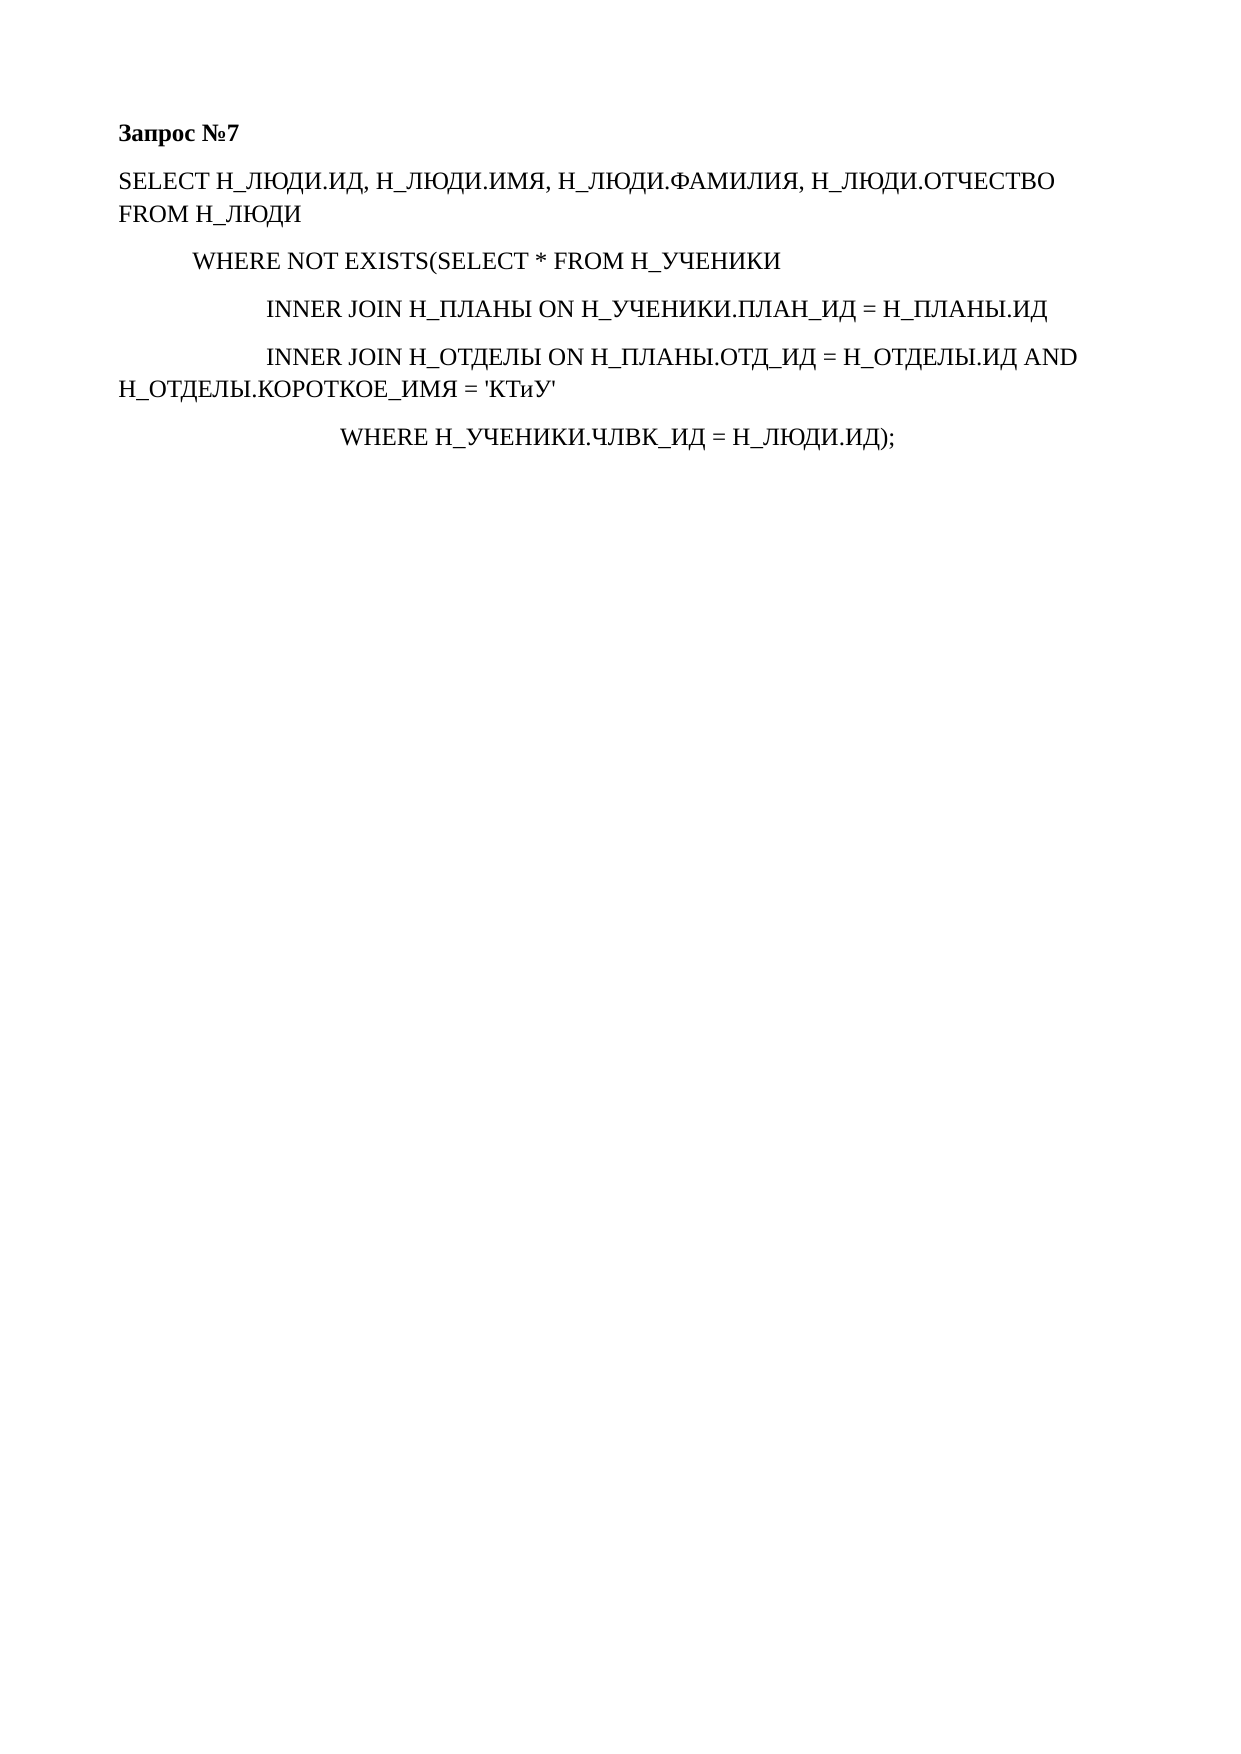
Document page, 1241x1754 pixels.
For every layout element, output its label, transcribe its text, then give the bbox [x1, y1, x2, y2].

text Запрос №7 [118, 118, 1122, 147]
text INNER JOIN Н_ПЛАНЫ ON Н_УЧЕНИКИ.ПЛАН_ИД = Н_ПЛАНЫ.ИД [118, 294, 1122, 323]
text SELECT Н_ЛЮДИ.ИД, Н_ЛЮДИ.ИМЯ, Н_ЛЮДИ.ФАМИЛИЯ, Н_ЛЮДИ.ОТЧЕСТВО FROM Н_ЛЮДИ [118, 166, 1122, 227]
text INNER JOIN Н_ОТДЕЛЫ ON Н_ПЛАНЫ.ОТД_ИД = Н_ОТДЕЛЫ.ИД AND Н_ОТДЕЛЫ.КОРОТКОЕ_ИМЯ = 'КТиУ' [118, 342, 1122, 403]
text WHERE Н_УЧЕНИКИ.ЧЛВК_ИД = Н_ЛЮДИ.ИД); [118, 422, 1122, 451]
text WHERE NOT EXISTS(SELECT * FROM Н_УЧЕНИКИ [118, 246, 1122, 275]
